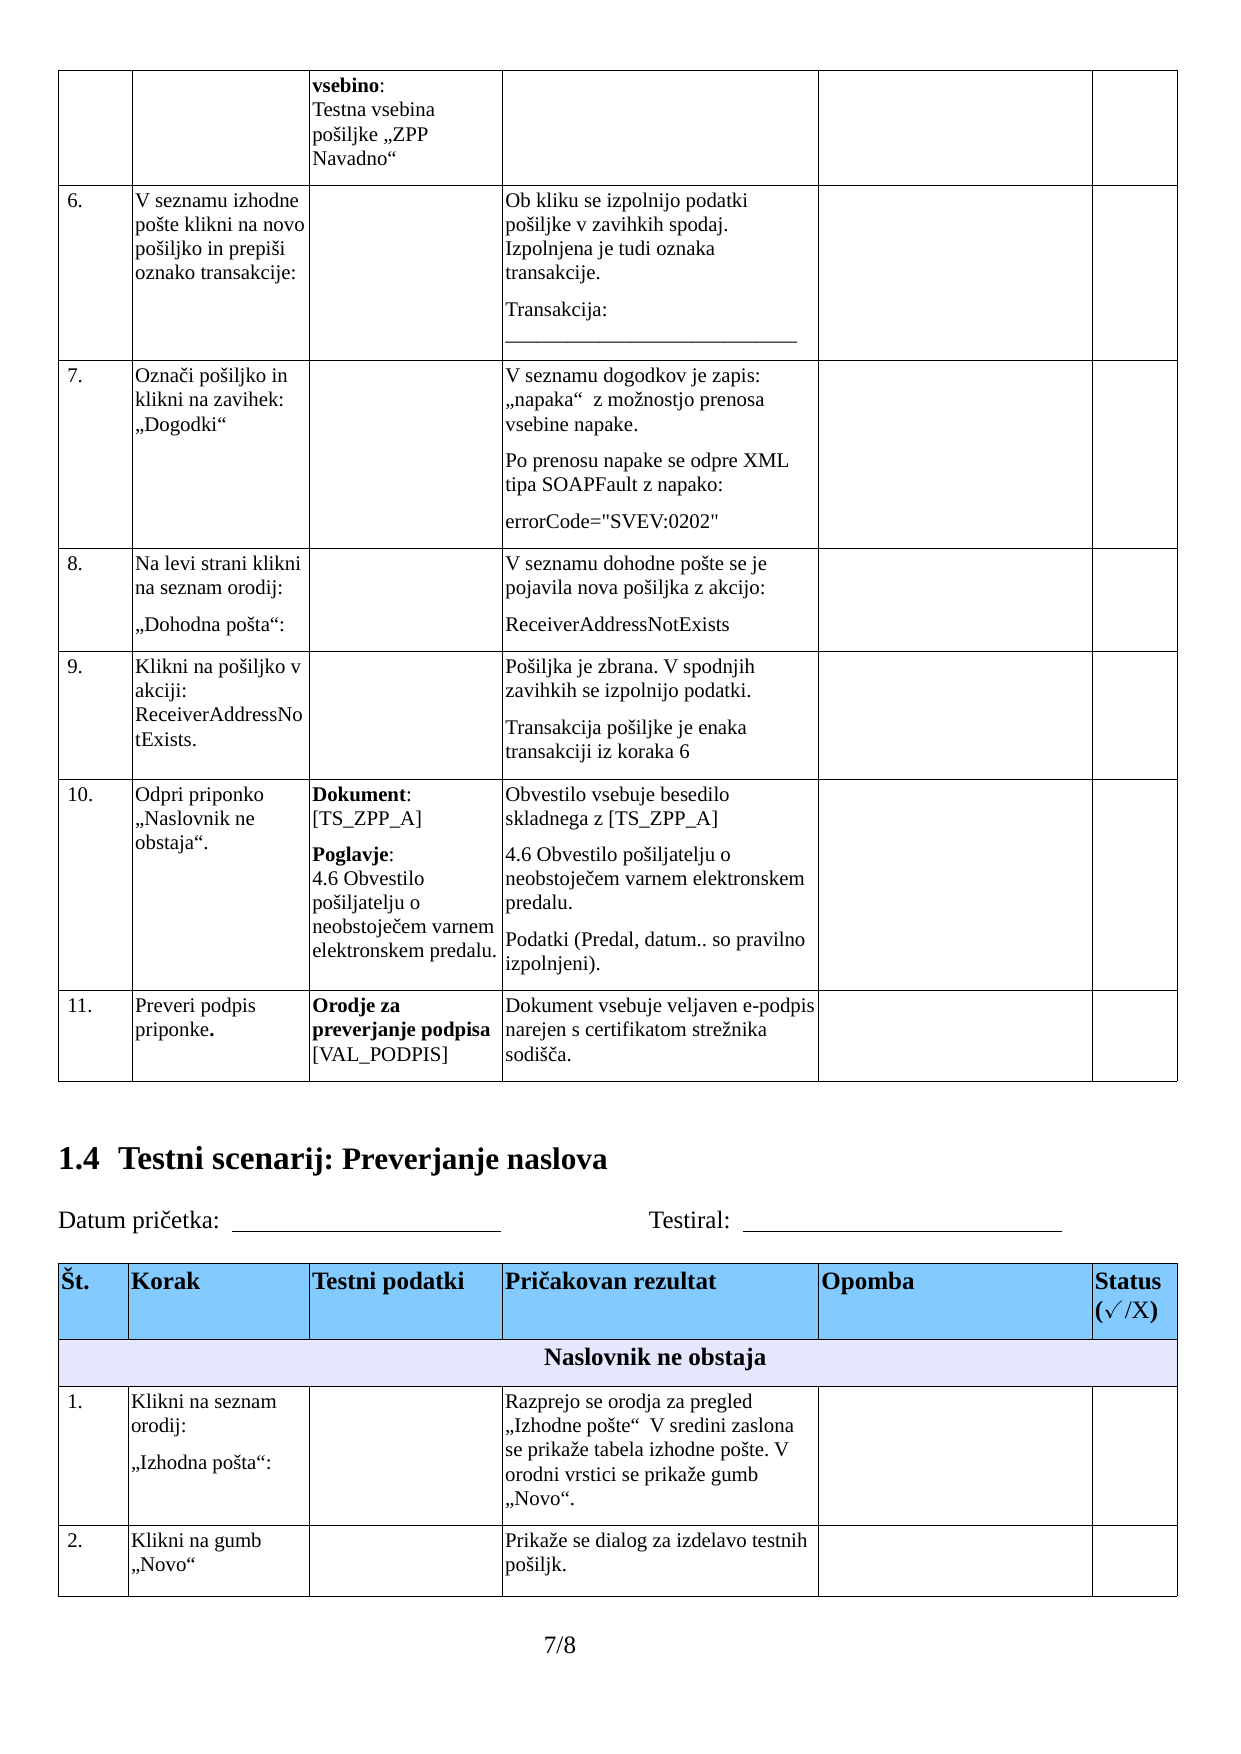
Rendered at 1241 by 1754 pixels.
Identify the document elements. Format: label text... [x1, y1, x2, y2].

table_cell [1093, 71, 1177, 185]
table_cell V seznamu dogodkov je zapis: „napaka“ z možnostjo prenosa vsebine napake. Po prenosu napake se odpre XML tipa SOAPFault z napako: errorCode="SVEV:0202" [503, 361, 818, 548]
text Datum pričetka: Testiral: [58, 1206, 1177, 1234]
table_cell Klikni na seznam orodij: „Izhodna pošta“: [129, 1387, 309, 1525]
table_cell [310, 652, 502, 778]
table_cell [1093, 1387, 1177, 1525]
table_cell [59, 186, 132, 360]
table_cell [819, 71, 1092, 185]
table_cell Orodje za preverjanje podpisa [VAL_PODPIS] [310, 991, 502, 1081]
table_header Testni podatki [310, 1264, 502, 1339]
table_cell Označi pošiljko in klikni na zavihek: „Dogodki“ [133, 361, 309, 548]
table_cell Klikni na gumb „Novo“ [129, 1526, 309, 1596]
table_cell [1093, 1526, 1177, 1596]
table_cell Naslovnik ne obstaja [59, 1340, 1177, 1386]
table_cell [819, 1387, 1092, 1525]
table_cell [1093, 361, 1177, 548]
table_header Korak [129, 1264, 309, 1339]
table_cell V seznamu izhodne pošte klikni na novo pošiljko in prepiši oznako transakcije: [133, 186, 309, 360]
table_cell [310, 186, 502, 360]
table_header Status (✓/X) [1093, 1264, 1177, 1339]
table_cell [1093, 549, 1177, 651]
table_cell Razprejo se orodja za pregled „Izhodne pošte“ V sredini zaslona se prikaže tabela izhodne pošte. V orodni vrstici se prikaže gumb „Novo“. [503, 1387, 818, 1525]
table_cell Na levi strani klikni na seznam orodij: „Dohodna pošta“: [133, 549, 309, 651]
table_cell V seznamu dohodne pošte se je pojavila nova pošiljka z akcijo: ReceiverAddressNotExists [503, 549, 818, 651]
table_cell [310, 361, 502, 548]
table_cell [819, 361, 1092, 548]
table_header Opomba [819, 1264, 1092, 1339]
table_header Št. [59, 1264, 128, 1339]
table_cell [59, 361, 132, 548]
table_cell [59, 780, 132, 990]
table_cell Dokument: [TS_ZPP_A] Poglavje: 4.6 Obvestilo pošiljatelju o neobstoječem varnem elektronskem predalu. [310, 780, 502, 990]
table_cell Prikaže se dialog za izdelavo testnih pošiljk. [503, 1526, 818, 1596]
table_cell [819, 991, 1092, 1081]
table_cell [819, 186, 1092, 360]
table_header Pričakovan rezultat [503, 1264, 818, 1339]
table_cell [133, 71, 309, 185]
table_cell [59, 549, 132, 651]
table_cell Odpri priponko „Naslovnik ne obstaja“. [133, 780, 309, 990]
table_cell Ob kliku se izpolnijo podatki pošiljke v zavihkih spodaj. Izpolnjena je tudi oznaka transakcije. Transakcija: ____________________________ [503, 186, 818, 360]
table_cell vsebino: Testna vsebina pošiljke „ZPP Navadno“ [310, 71, 502, 185]
table_cell [59, 1526, 128, 1596]
table_cell [1093, 991, 1177, 1081]
table_cell Klikni na pošiljko v akciji: ReceiverAddressNotExists. [133, 652, 309, 778]
subtitle Testni scenarij: Preverjanje naslova [58, 1138, 1177, 1177]
table_cell [59, 652, 132, 778]
table_cell Dokument vsebuje veljaven e-podpis narejen s certifikatom strežnika sodišča. [503, 991, 818, 1081]
table_cell [819, 549, 1092, 651]
table_cell [310, 1387, 502, 1525]
table_cell [503, 71, 818, 185]
table_cell [1093, 780, 1177, 990]
table_cell [310, 1526, 502, 1596]
table_cell [59, 1387, 128, 1525]
table_cell [819, 780, 1092, 990]
table_cell [59, 71, 132, 185]
table_cell Pošiljka je zbrana. V spodnjih zavihkih se izpolnijo podatki. Transakcija pošiljke je enaka transakciji iz koraka 6 [503, 652, 818, 778]
table_cell [819, 652, 1092, 778]
table_cell Obvestilo vsebuje besedilo skladnega z [TS_ZPP_A] 4.6 Obvestilo pošiljatelju o neobstoječem varnem elektronskem predalu. Podatki (Predal, datum.. so pravilno izpolnjeni). [503, 780, 818, 990]
table_cell [1093, 186, 1177, 360]
table_cell [59, 991, 132, 1081]
table_cell [1093, 652, 1177, 778]
table_cell Preveri podpis priponke. [133, 991, 309, 1081]
table_cell [819, 1526, 1092, 1596]
table_cell [310, 549, 502, 651]
